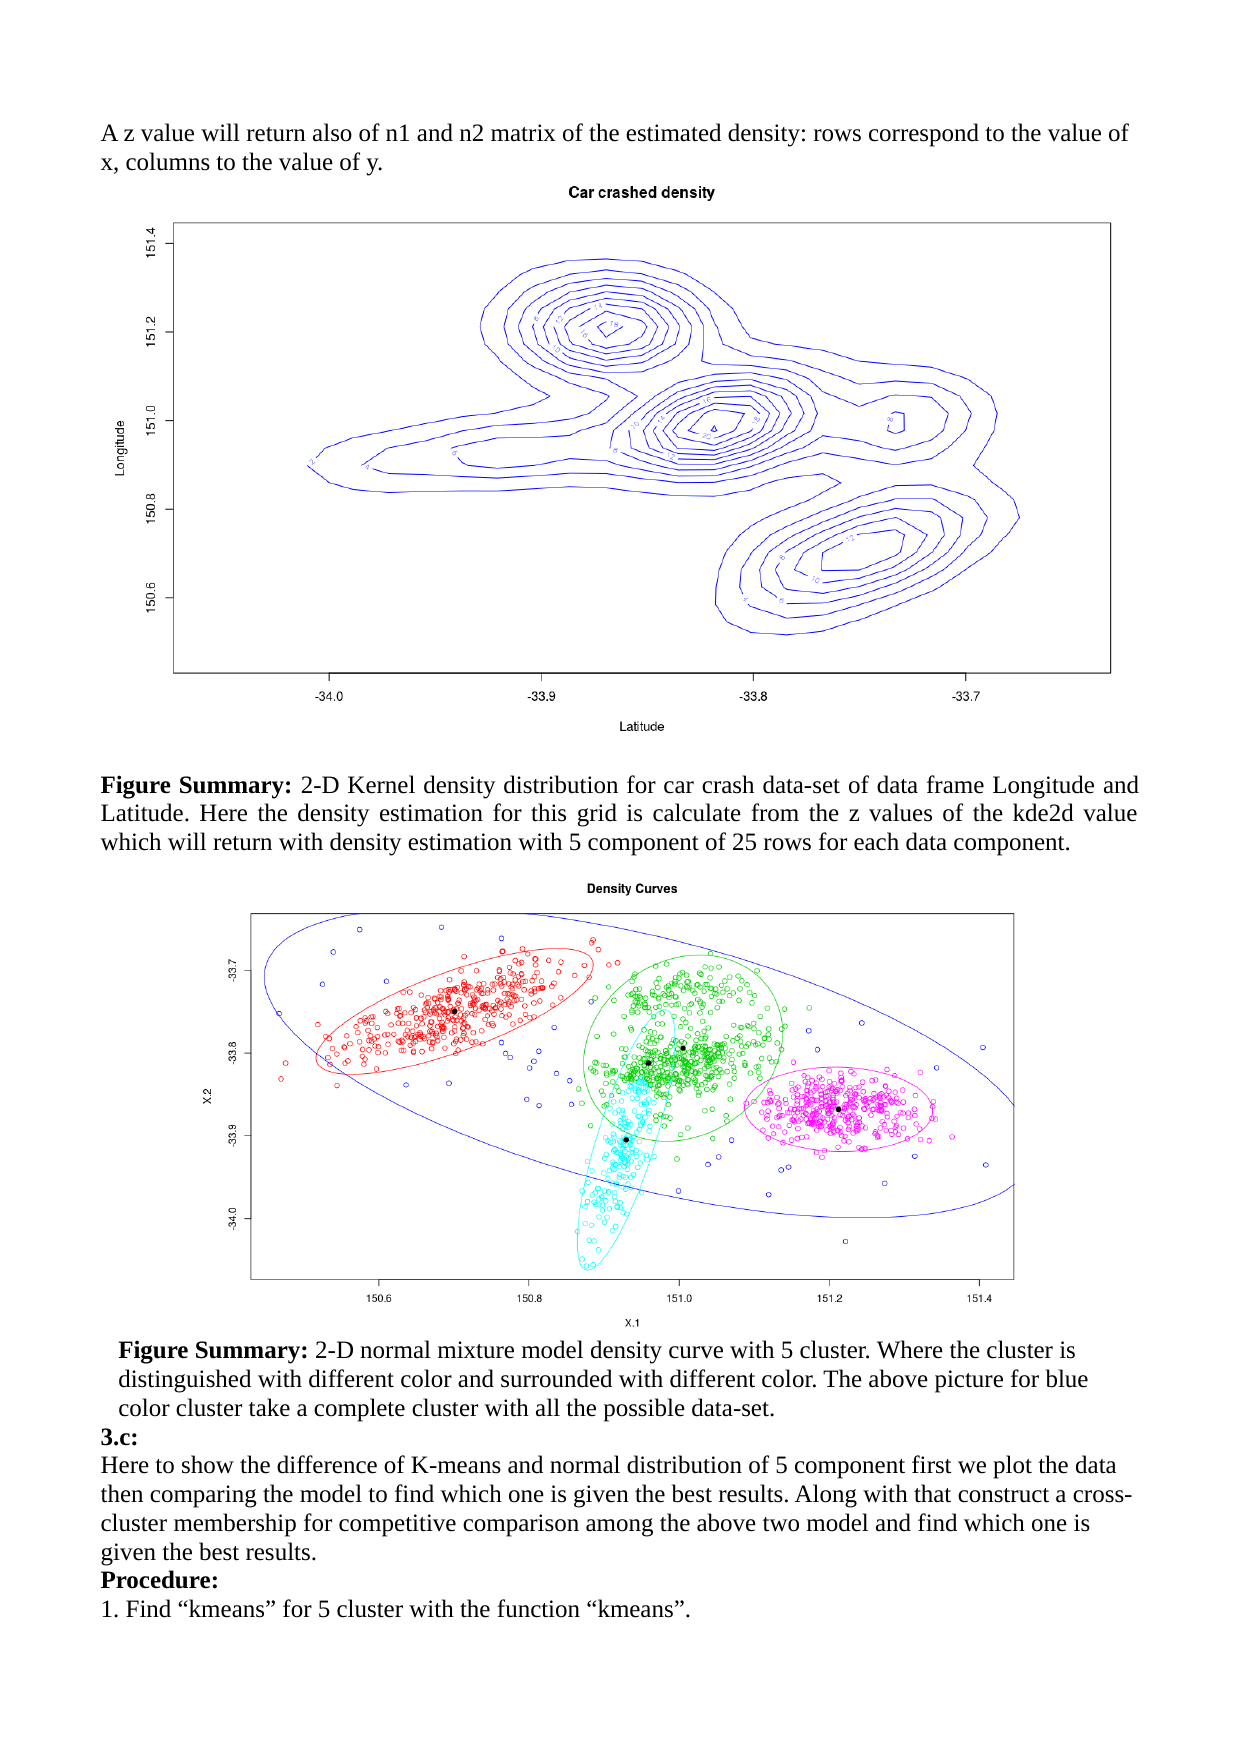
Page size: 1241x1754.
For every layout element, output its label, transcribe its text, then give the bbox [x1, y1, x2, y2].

text 1. Find “kmeans” for 5 cluster with the function “kmeans”. [100, 1594, 1140, 1623]
text Figure Summary: 2-D Kernel density distribution for car crash data-set of data frame Longitude and Latitude. Here the density estimation for this grid is calculate from the z values of the kde2d value which will return with density estimation with 5 component of 25 rows for each data component. [100, 770, 1140, 856]
text Procedure: [100, 1566, 1140, 1594]
text 3.c: [100, 1422, 1140, 1451]
picture [112, 181, 1129, 741]
text Here to show the difference of K-means and normal distribution of 5 component first we plot the data then comparing the model to find which one is given the best results. Along with that construct a cross-cluster membership for competitive comparison among the above two model and find which one is given the best results. [100, 1451, 1140, 1566]
text A z value will return also of n1 and n2 matrix of the estimated density: rows correspond to the value of x, columns to the value of y. [100, 118, 1140, 176]
text Figure Summary: 2-D normal mixture model density curve with 5 cluster. Where the cluster is distinguished with different color and surrounded with different color. The above picture for blue color cluster take a complete cluster with all the possible data-set. [118, 856, 1140, 1422]
picture [201, 865, 1029, 1336]
